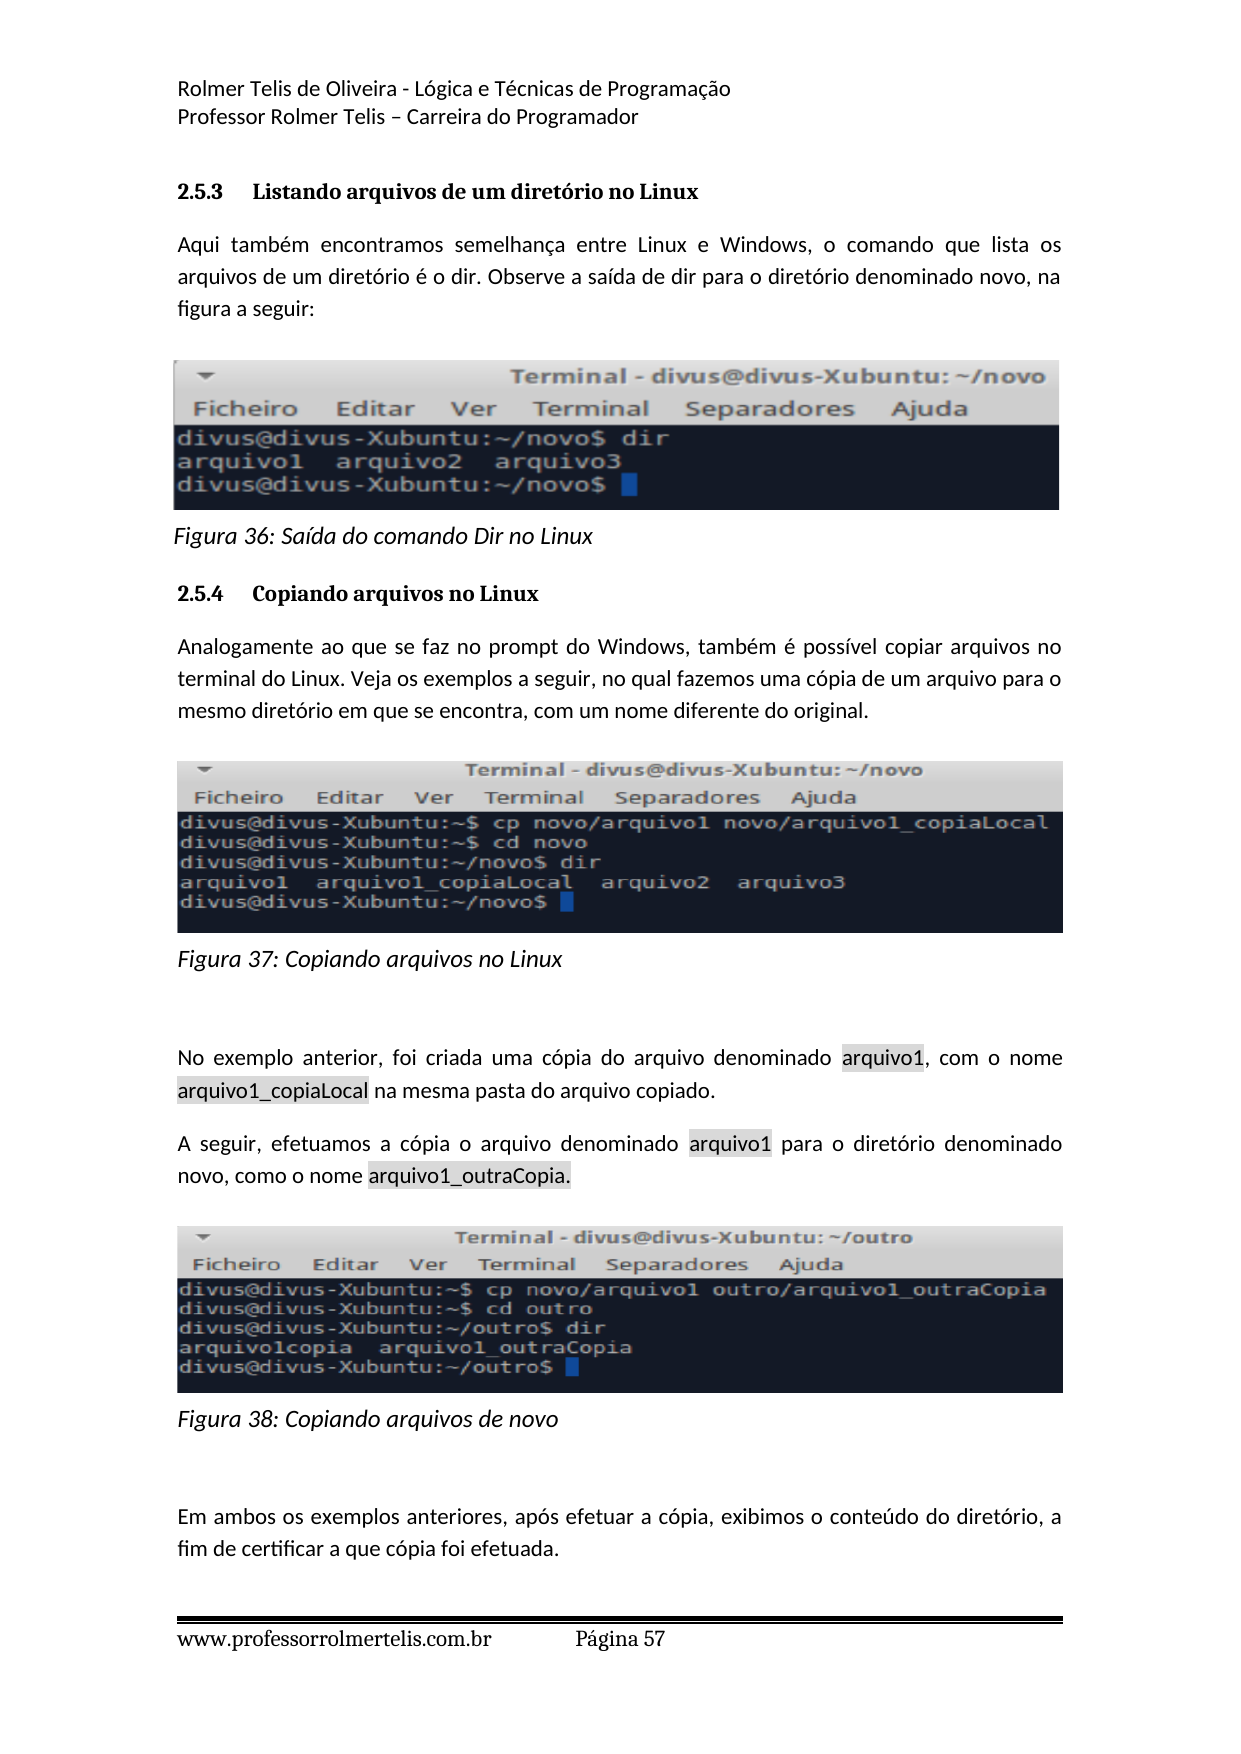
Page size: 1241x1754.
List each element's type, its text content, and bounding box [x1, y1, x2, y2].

picture [177, 1226, 1063, 1393]
subtitle Copiando arquivos no Linux [177, 347, 1063, 607]
text Figura 37: Copiando arquivos no Linux [177, 933, 1063, 974]
text No exemplo anterior, foi criada uma cópia do arquivo denominado arquivo1, com o nome arquivo1_copiaLocal na mesma pasta do arquivo copiado. [177, 1043, 1063, 1104]
text A seguir, efetuamos a cópia o arquivo denominado arquivo1 para o diretório denominado novo, como o nome arquivo1_outraCopia. [177, 1129, 1063, 1189]
text Analogamente ao que se faz no prompt do Windows, também é possível copiar arquivos no terminal do Linux. Veja os exemplos a seguir, no qual fazemos uma cópia de um arquivo para o mesmo diretório em que se encontra, com um nome diferente do original. [177, 632, 1063, 724]
text Aqui também encontramos semelhança entre Linux e Windows, o comando que lista os arquivos de um diretório é o dir. Observe a saída de dir para o diretório denominado novo, na figura a seguir: [177, 230, 1063, 322]
subtitle Listando arquivos de um diretório no Linux [177, 179, 1063, 205]
text Figura 38: Copiando arquivos de novo [177, 1393, 1063, 1434]
picture [177, 761, 1063, 933]
text Em ambos os exemplos anteriores, após efetuar a cópia, exibimos o conteúdo do diretório, a fim de certificar a que cópia foi efetuada. [177, 1502, 1063, 1563]
picture [173, 360, 1060, 510]
text Figura 36: Saída do comando Dir no Linux [173, 510, 1059, 551]
text [173, 348, 1059, 360]
